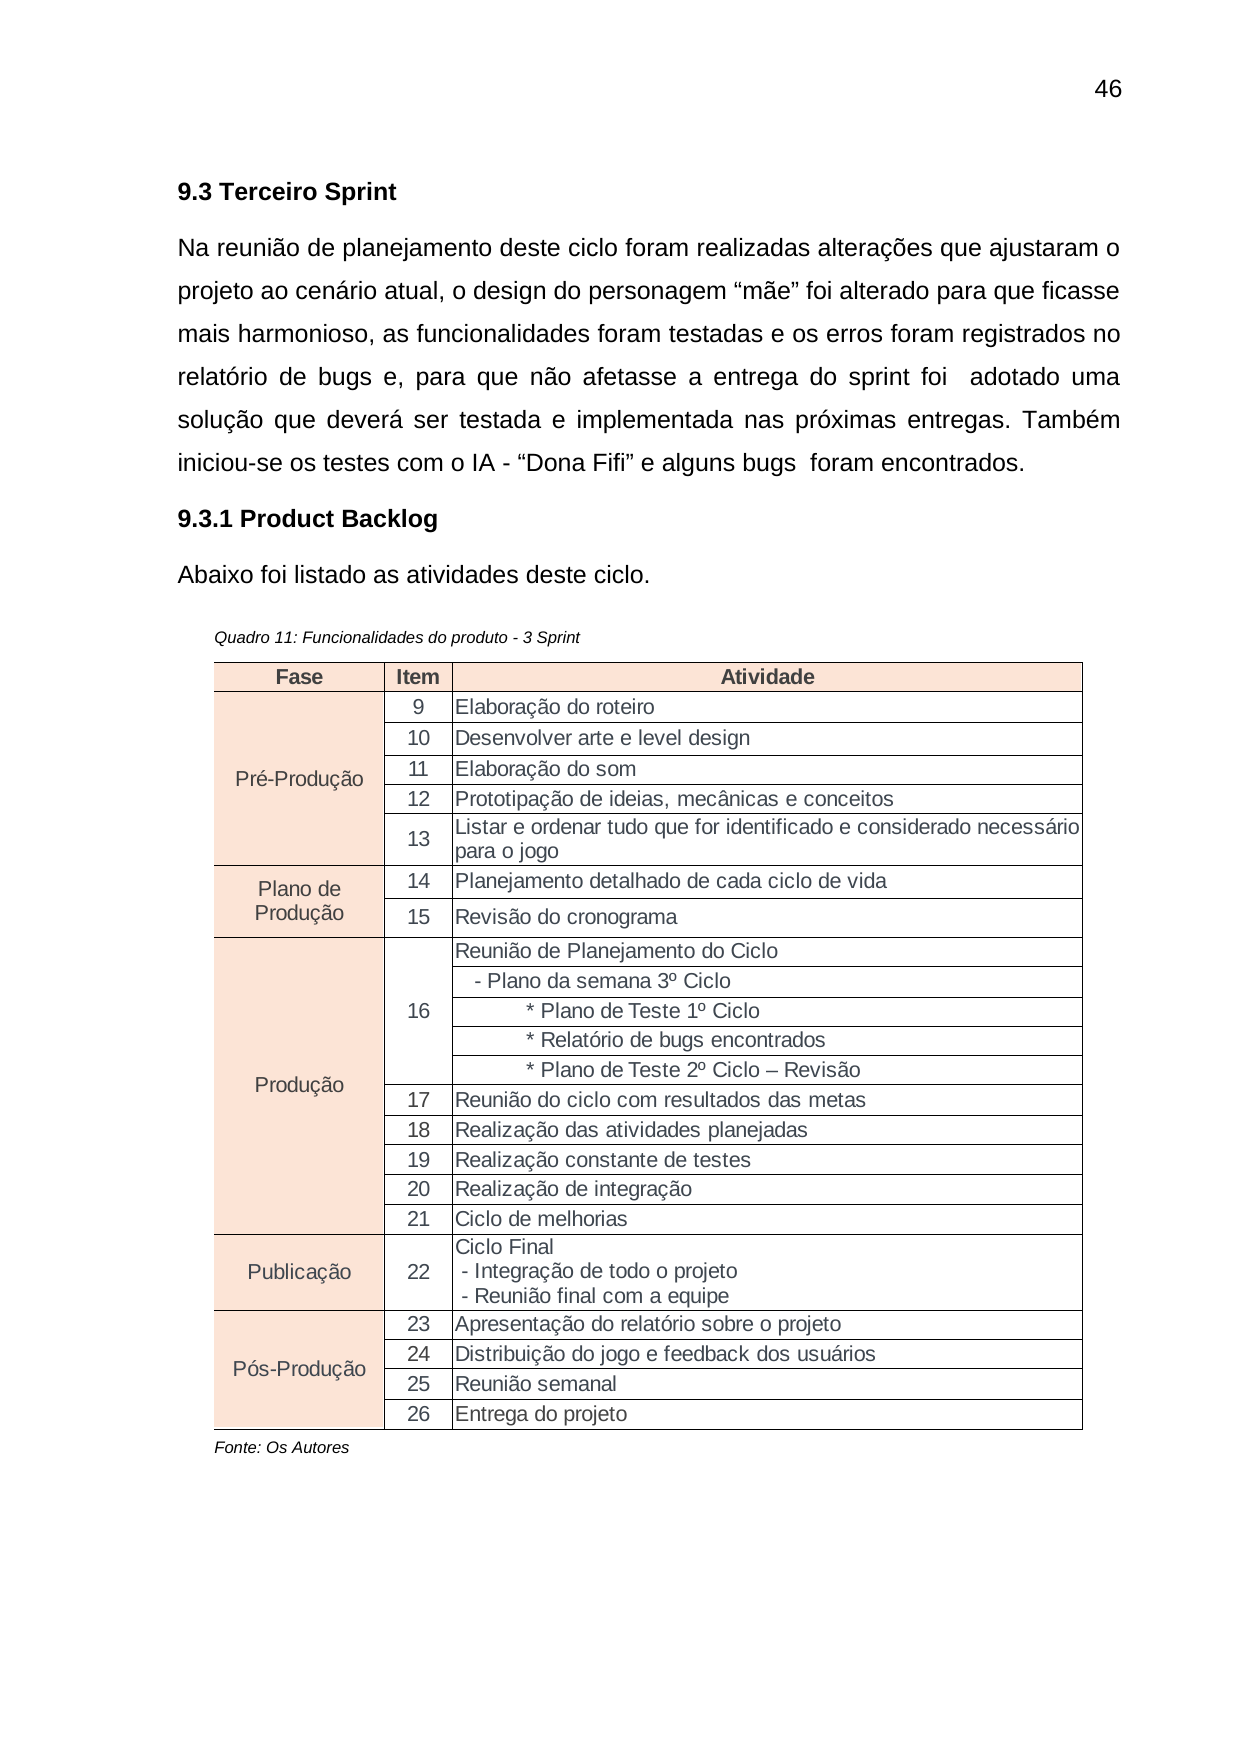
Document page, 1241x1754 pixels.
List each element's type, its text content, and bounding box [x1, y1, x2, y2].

text Quadro 11: Funcionalidades do produto - 3 Sprint [214, 628, 1085, 647]
subtitle 9.3.1 Product Backlog [177, 504, 1122, 533]
text Abaixo foi listado as atividades deste ciclo. [177, 560, 1122, 588]
subtitle 9.3 Terceiro Sprint [177, 177, 1122, 206]
text Na reunião de planejamento deste ciclo foram realizadas alterações que ajustaram o projeto ao cenário atual, o design do personagem “mãe” foi alterado para que ficasse mais harmonioso, as funcionalidades foram testadas e os erros foram registrados no relatório de bugs e, para que não afetasse a entrega do sprint foi adotado uma solução que deverá ser testada e implementada nas próximas entregas. Também iniciou-se os testes com o IA - “Dona Fifi” e alguns bugs foram encontrados. [177, 233, 1122, 477]
text Fonte: Os Autores [214, 662, 1085, 1457]
